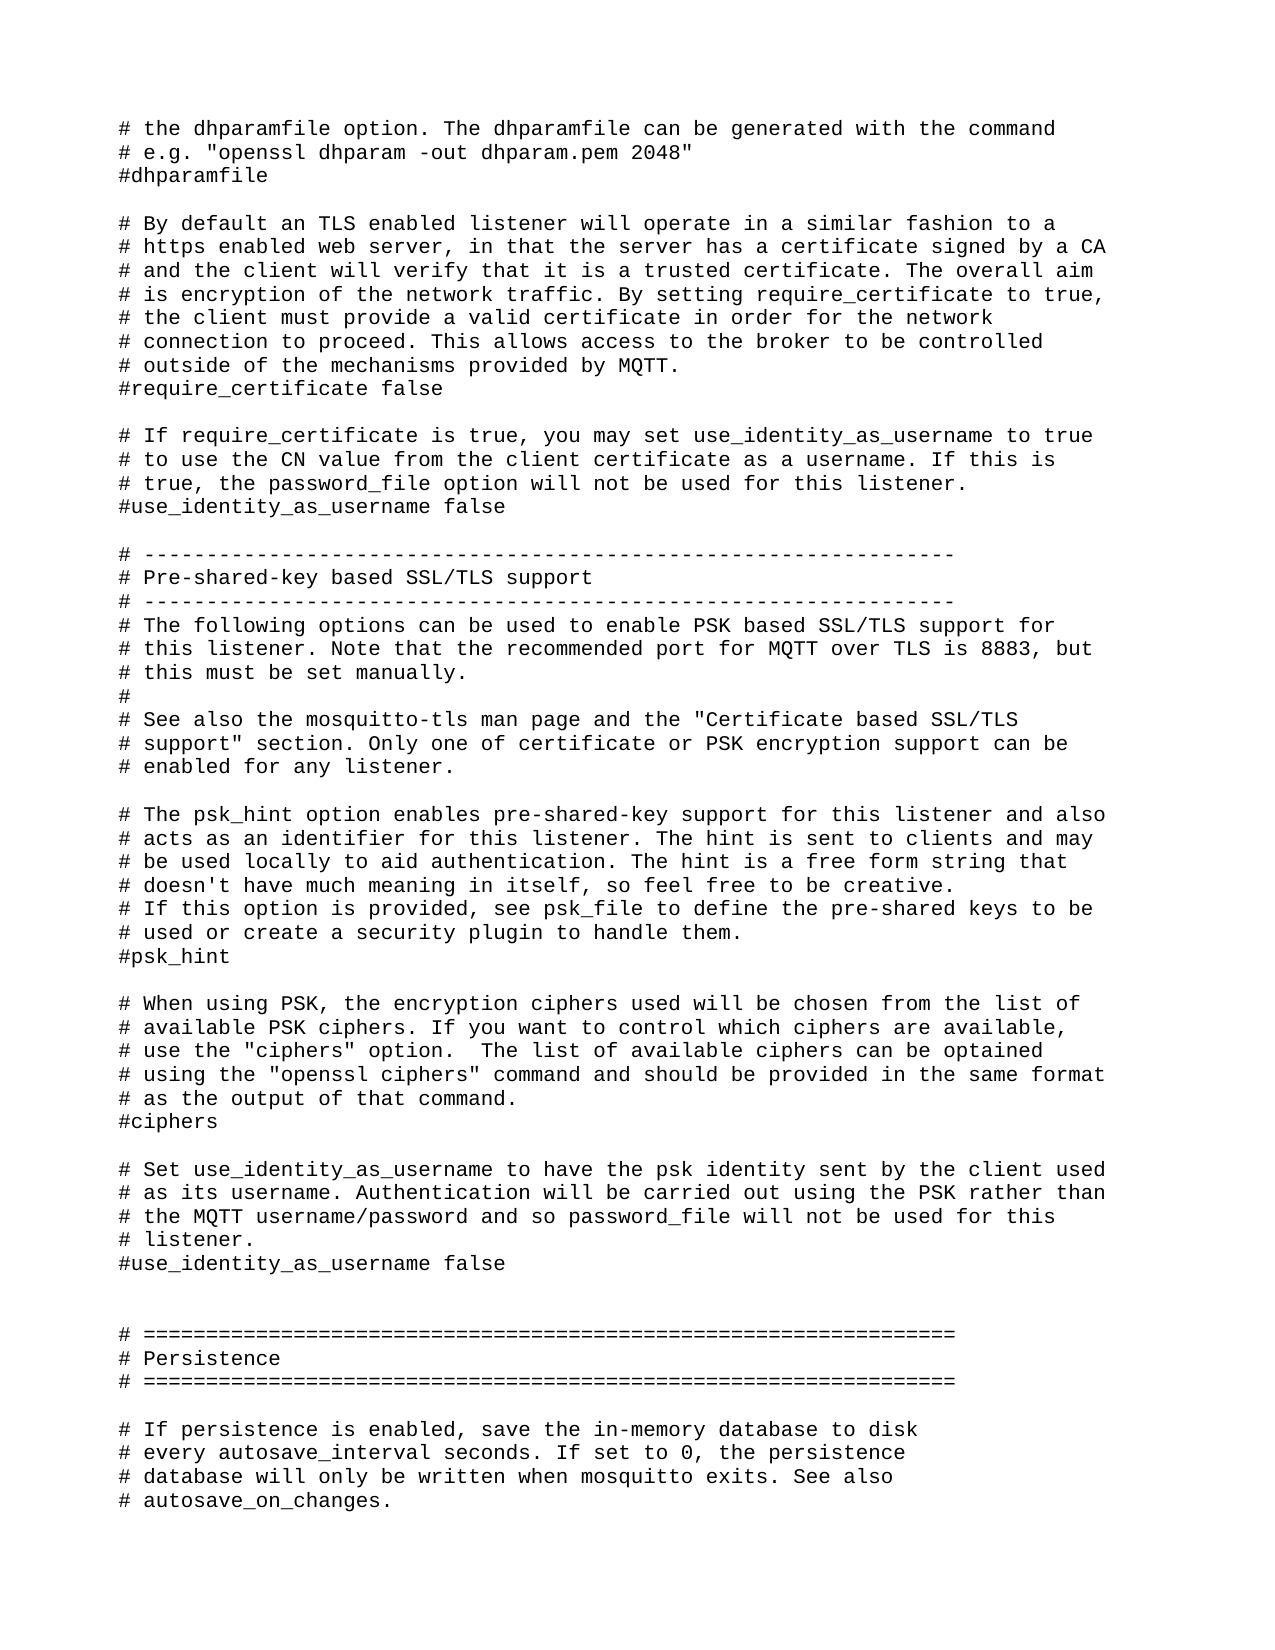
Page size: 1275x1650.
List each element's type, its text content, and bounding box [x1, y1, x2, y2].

text # Set use_identity_as_username to have the psk identity sent by the client used [118, 1158, 1157, 1182]
text # See also the mosquitto-tls man page and the "Certificate based SSL/TLS [118, 709, 1157, 733]
text # every autosave_interval seconds. If set to 0, the persistence [118, 1442, 1157, 1466]
text # this listener. Note that the recommended port for MQTT over TLS is 8883, but [118, 638, 1157, 662]
text # Persistence [118, 1348, 1157, 1371]
text # be used locally to aid authentication. The hint is a free form string that [118, 851, 1157, 875]
text #dhparamfile [118, 165, 1157, 189]
text # If this option is provided, see psk_file to define the pre-shared keys to be [118, 898, 1157, 922]
text #use_identity_as_username false [118, 496, 1157, 520]
text # as its username. Authentication will be carried out using the PSK rather than [118, 1182, 1157, 1206]
text # to use the CN value from the client certificate as a username. If this is [118, 449, 1157, 473]
text # ----------------------------------------------------------------- [118, 544, 1157, 567]
text #use_identity_as_username false [118, 1253, 1157, 1277]
text # https enabled web server, in that the server has a certificate signed by a CA [118, 236, 1157, 260]
text # autosave_on_changes. [118, 1489, 1157, 1513]
text # is encryption of the network traffic. By setting require_certificate to true, [118, 284, 1157, 307]
text # listener. [118, 1229, 1157, 1253]
text # outside of the mechanisms provided by MQTT. [118, 354, 1157, 378]
text # [118, 686, 1157, 709]
text #require_certificate false [118, 378, 1157, 402]
text # available PSK ciphers. If you want to control which ciphers are available, [118, 1017, 1157, 1040]
text # The psk_hint option enables pre-shared-key support for this listener and also [118, 804, 1157, 827]
text # enabled for any listener. [118, 757, 1157, 780]
text # database will only be written when mosquitto exits. See also [118, 1466, 1157, 1489]
text # The following options can be used to enable PSK based SSL/TLS support for [118, 615, 1157, 638]
text # connection to proceed. This allows access to the broker to be controlled [118, 331, 1157, 354]
text # the dhparamfile option. The dhparamfile can be generated with the command [118, 118, 1157, 142]
text # used or create a security plugin to handle them. [118, 922, 1157, 946]
text # If require_certificate is true, you may set use_identity_as_username to true [118, 426, 1157, 449]
text # e.g. "openssl dhparam -out dhparam.pem 2048" [118, 142, 1157, 165]
text #ciphers [118, 1111, 1157, 1135]
text # ================================================================= [118, 1324, 1157, 1348]
text # ----------------------------------------------------------------- [118, 591, 1157, 615]
text # use the "ciphers" option. The list of available ciphers can be optained [118, 1040, 1157, 1064]
text # If persistence is enabled, save the in-memory database to disk [118, 1419, 1157, 1442]
text # and the client will verify that it is a trusted certificate. The overall aim [118, 260, 1157, 284]
text # true, the password_file option will not be used for this listener. [118, 473, 1157, 496]
text # doesn't have much meaning in itself, so feel free to be creative. [118, 875, 1157, 898]
text # this must be set manually. [118, 662, 1157, 686]
text # acts as an identifier for this listener. The hint is sent to clients and may [118, 827, 1157, 851]
text # the MQTT username/password and so password_file will not be used for this [118, 1206, 1157, 1229]
text # ================================================================= [118, 1371, 1157, 1395]
text #psk_hint [118, 946, 1157, 969]
text # Pre-shared-key based SSL/TLS support [118, 567, 1157, 591]
text # When using PSK, the encryption ciphers used will be chosen from the list of [118, 993, 1157, 1017]
text # the client must provide a valid certificate in order for the network [118, 307, 1157, 331]
text # using the "openssl ciphers" command and should be provided in the same format [118, 1064, 1157, 1088]
text # By default an TLS enabled listener will operate in a similar fashion to a [118, 213, 1157, 236]
text # support" section. Only one of certificate or PSK encryption support can be [118, 733, 1157, 757]
text # as the output of that command. [118, 1088, 1157, 1111]
